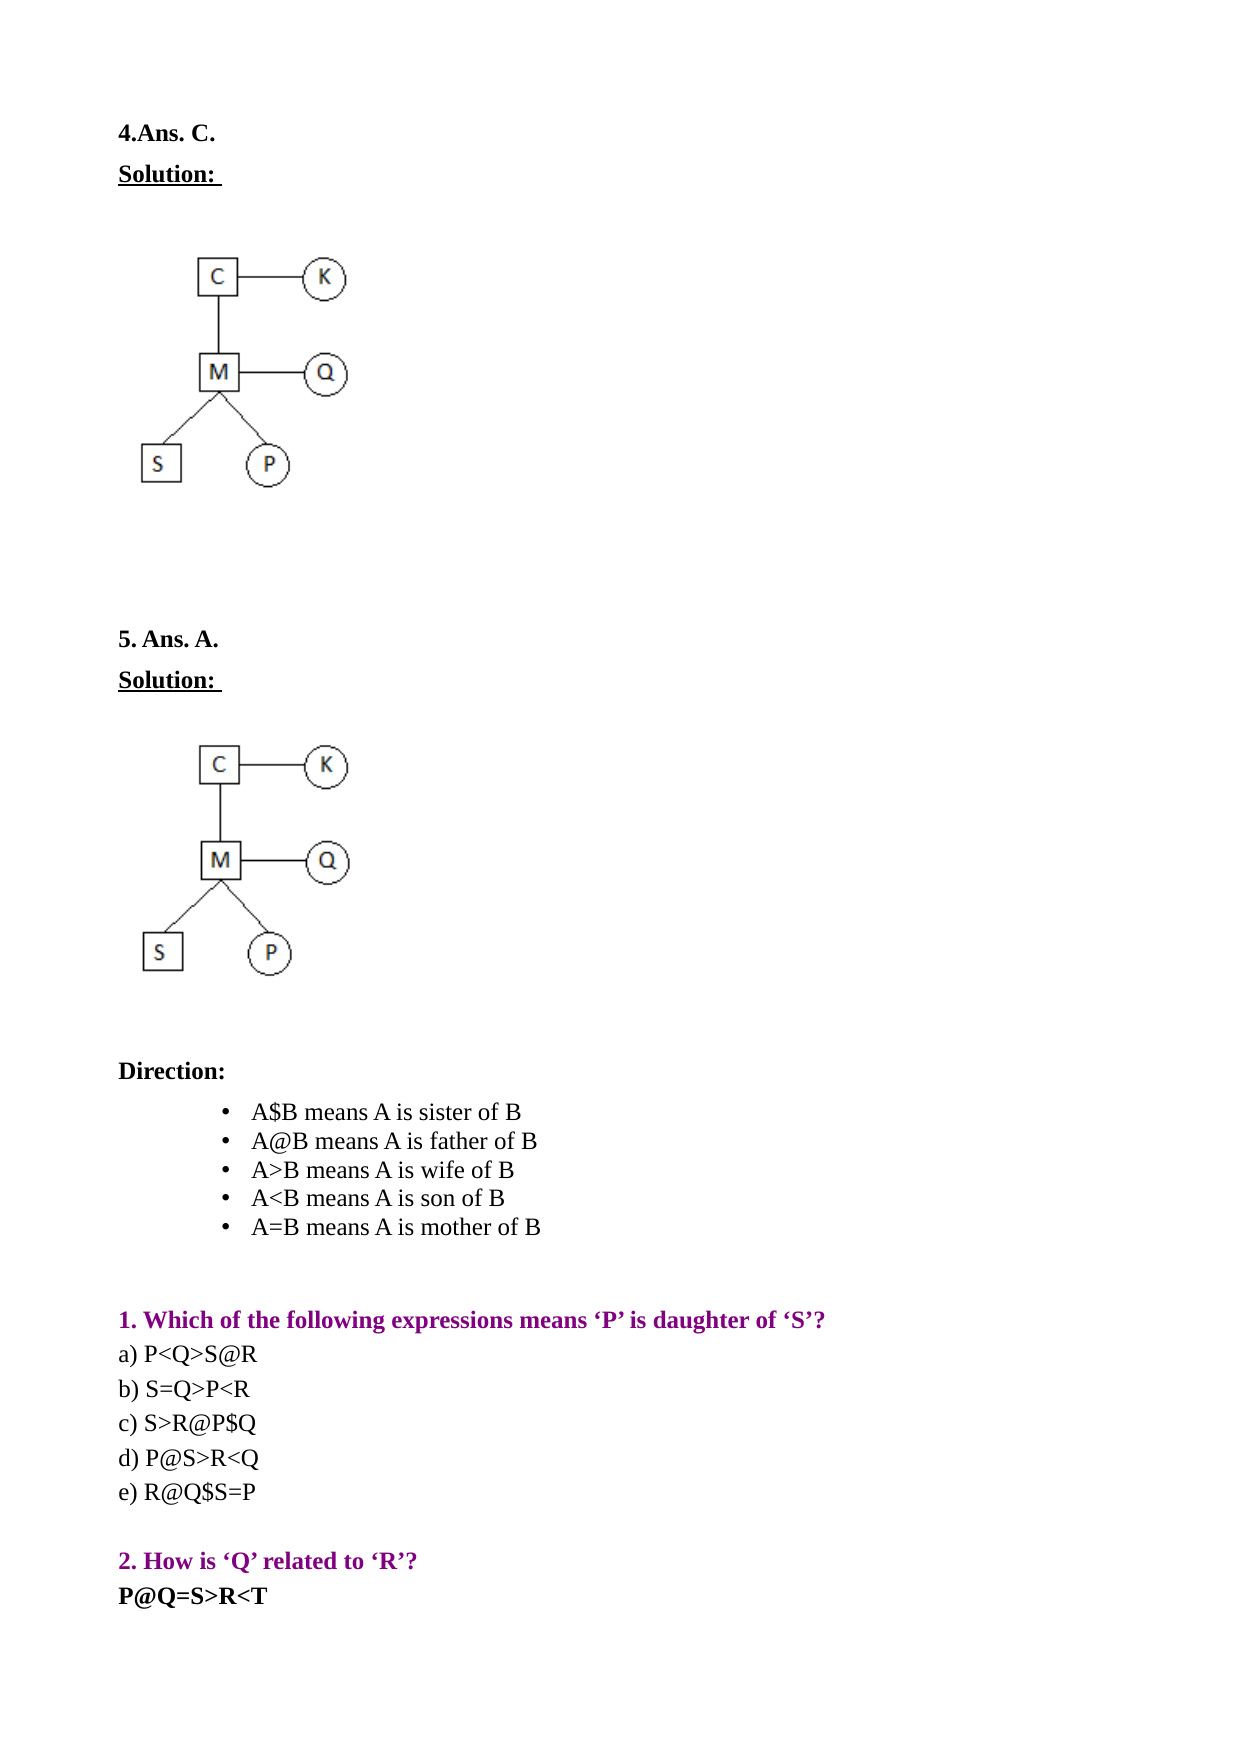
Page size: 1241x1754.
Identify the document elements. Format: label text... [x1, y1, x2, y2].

list A@B means A is father of B [221, 1126, 1063, 1155]
list A<B means A is son of B [221, 1183, 1063, 1212]
subtitle 5. Ans. A. [118, 624, 1122, 653]
text P@Q=S>R<T [118, 1581, 1122, 1609]
subtitle Direction: [118, 1056, 1122, 1085]
picture [118, 228, 373, 522]
text 1. Which of the following expressions means ‘P’ is daughter of ‘S’? [118, 1271, 1122, 1334]
text Solution: [118, 665, 1122, 694]
list A$B means A is sister of B [221, 1097, 1063, 1126]
list A>B means A is wife of B [221, 1155, 1063, 1183]
subtitle 4.Ans. C. [118, 118, 1122, 147]
text a) P<Q>S@R b) S=Q>P<R c) S>R@P$Q d) P@S>R<Q e) R@Q$S=P 2. How is ‘Q’ related to ‘R’? [118, 1339, 1122, 1575]
list A=B means A is mother of B [221, 1212, 1063, 1241]
picture [118, 734, 378, 1009]
text Solution: [118, 159, 1122, 188]
